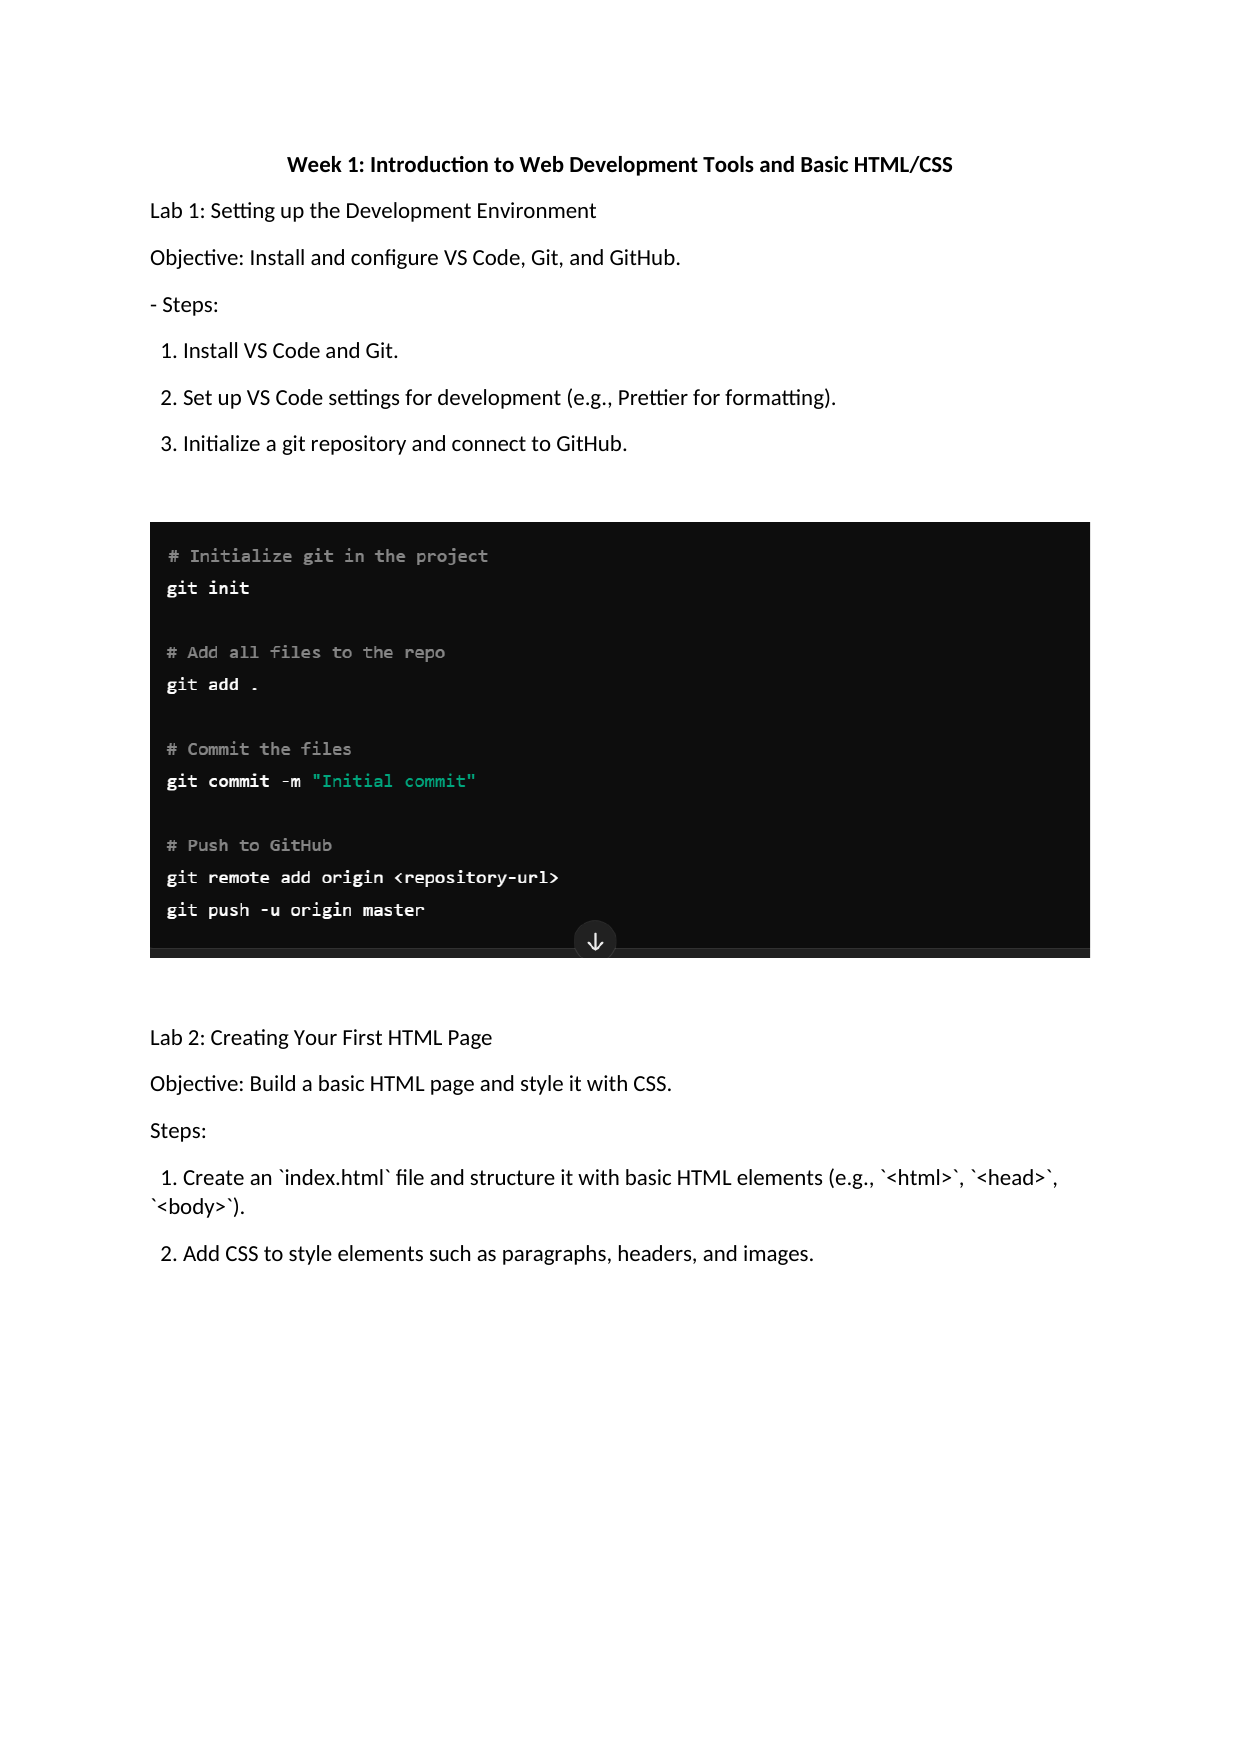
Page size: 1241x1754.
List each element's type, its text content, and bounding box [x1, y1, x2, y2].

text Week 1: Introduction to Web Development Tools and Basic HTML/CSS [150, 150, 1090, 178]
text Steps: [150, 1116, 1090, 1144]
text Objective: Build a basic HTML page and style it with CSS. [150, 1069, 1090, 1097]
text 2. Add CSS to style elements such as paragraphs, headers, and images. [150, 1239, 1090, 1267]
text Lab 1: Setting up the Development Environment [150, 197, 1090, 224]
text 3. Initialize a git repository and connect to GitHub. [150, 429, 1090, 457]
text - Steps: [150, 290, 1090, 318]
text 2. Set up VS Code settings for development (e.g., Prettier for formatting). [150, 383, 1090, 411]
text Objective: Install and configure VS Code, Git, and GitHub. [150, 243, 1090, 271]
text 1. Install VS Code and Git. [150, 336, 1090, 364]
text 1. Create an `index.html` file and structure it with basic HTML elements (e.g., `<html>`, `<head>`, `<body>`). [150, 1163, 1090, 1221]
text Lab 2: Creating Your First HTML Page [150, 1023, 1090, 1051]
